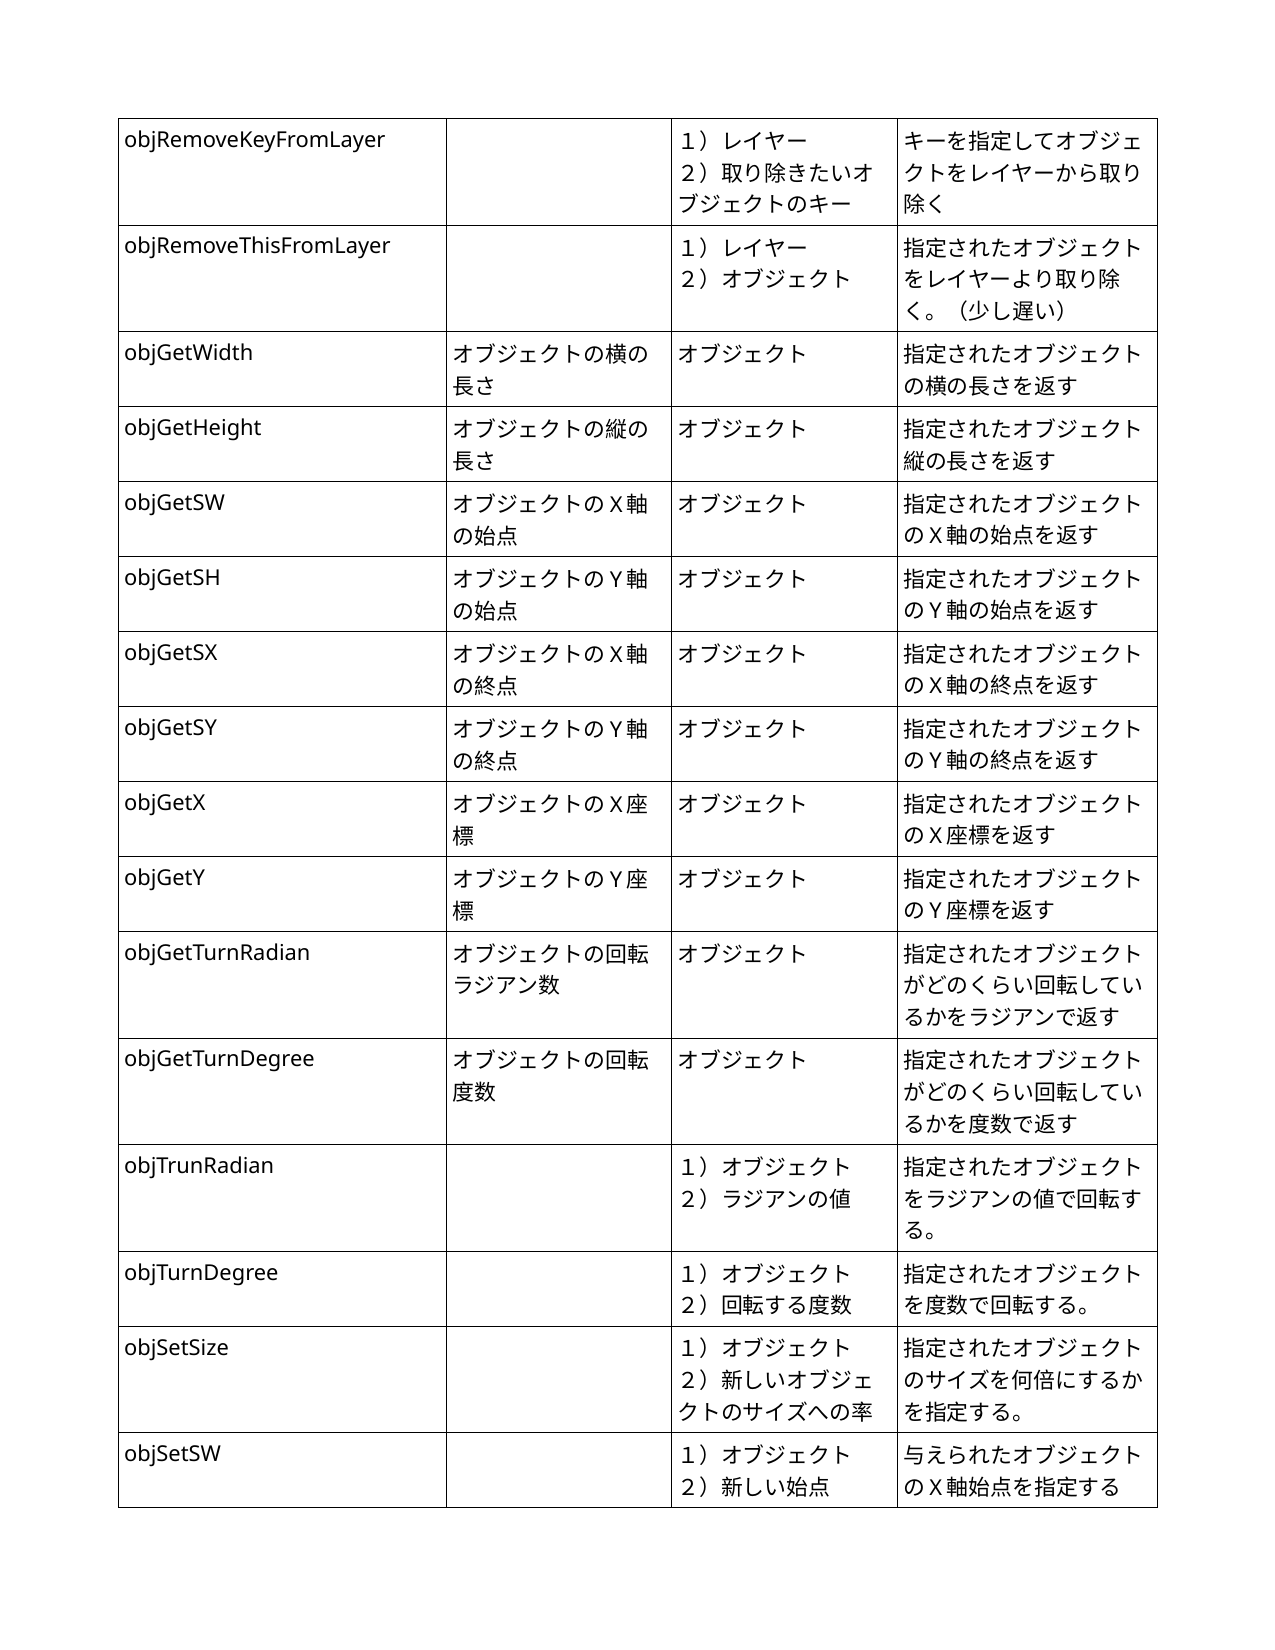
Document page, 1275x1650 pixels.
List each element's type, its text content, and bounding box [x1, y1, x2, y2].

table_cell オブジェクト [672, 857, 897, 931]
table_cell 指定されたオブジェクトのY軸の終点を返す [898, 707, 1157, 781]
table_cell objSetSW [119, 1433, 446, 1507]
table_cell １）レイヤー ２）オブジェクト [672, 226, 897, 331]
table_cell オブジェクト [672, 332, 897, 406]
table_cell objGetHeight [119, 407, 446, 481]
table_cell objTurnDegree [119, 1252, 446, 1326]
table_cell １）オブジェクト ２）回転する度数 [672, 1252, 897, 1326]
table_cell オブジェクトの横の長さ [447, 332, 671, 406]
table_cell objSetSize [119, 1327, 446, 1432]
table_cell オブジェクト [672, 932, 897, 1038]
table_cell 指定されたオブジェクトをレイヤーより取り除く。（少し遅い） [898, 226, 1157, 331]
table_cell [447, 1327, 671, 1432]
table_cell オブジェクトのX軸の終点 [447, 632, 671, 706]
table_cell オブジェクトのX軸の始点 [447, 482, 671, 556]
table_cell オブジェクトのX座標 [447, 782, 671, 856]
table_cell objGetTurnRadian [119, 932, 446, 1038]
table_cell オブジェクトの回転ラジアン数 [447, 932, 671, 1038]
table_cell 指定されたオブジェクトのY座標を返す [898, 857, 1157, 931]
table_cell 指定されたオブジェクトを度数で回転する。 [898, 1252, 1157, 1326]
table_cell オブジェクト [672, 707, 897, 781]
table_cell objRemoveThisFromLayer [119, 226, 446, 331]
table_cell 指定されたオブジェクトがどのくらい回転しているかをラジアンで返す [898, 932, 1157, 1038]
table_cell オブジェクト [672, 1039, 897, 1144]
table_cell objGetWidth [119, 332, 446, 406]
table_cell オブジェクトの縦の長さ [447, 407, 671, 481]
table_cell オブジェクト [672, 407, 897, 481]
table_cell 指定されたオブジェクトのX軸の終点を返す [898, 632, 1157, 706]
table_cell １）オブジェクト ２）新しい始点 [672, 1433, 897, 1507]
table_cell objGetY [119, 857, 446, 931]
table_cell objGetSW [119, 482, 446, 556]
table_cell オブジェクトのY座標 [447, 857, 671, 931]
table_cell オブジェクト [672, 782, 897, 856]
table_cell オブジェクトの回転度数 [447, 1039, 671, 1144]
table_cell オブジェクト [672, 632, 897, 706]
table_cell 与えられたオブジェクトのX軸始点を指定する [898, 1433, 1157, 1507]
table_cell 指定されたオブジェクトのサイズを何倍にするかを指定する。 [898, 1327, 1157, 1432]
table_cell １）レイヤー ２）取り除きたいオブジェクトのキー [672, 119, 897, 225]
table_cell 指定されたオブジェクト縦の長さを返す [898, 407, 1157, 481]
table_cell 指定されたオブジェクトのX軸の始点を返す [898, 482, 1157, 556]
table_cell 指定されたオブジェクトのX座標を返す [898, 782, 1157, 856]
table_cell [447, 1145, 671, 1251]
table_cell キーを指定してオブジェクトをレイヤーから取り除く [898, 119, 1157, 225]
table_cell [447, 1252, 671, 1326]
table_cell objTrunRadian [119, 1145, 446, 1251]
table_cell 指定されたオブジェクトのY軸の始点を返す [898, 557, 1157, 631]
table_cell 指定されたオブジェクトをラジアンの値で回転する。 [898, 1145, 1157, 1251]
table_cell 指定されたオブジェクトの横の長さを返す [898, 332, 1157, 406]
table_cell [447, 226, 671, 331]
table_cell １）オブジェクト ２）ラジアンの値 [672, 1145, 897, 1251]
table_cell objGetX [119, 782, 446, 856]
table_cell オブジェクト [672, 557, 897, 631]
table_cell [447, 119, 671, 225]
table_cell [447, 1433, 671, 1507]
table_cell objGetSY [119, 707, 446, 781]
table_cell objGetSH [119, 557, 446, 631]
table_cell objRemoveKeyFromLayer [119, 119, 446, 225]
table_cell objGetSX [119, 632, 446, 706]
table_cell オブジェクトのY軸の終点 [447, 707, 671, 781]
table_cell オブジェクトのY軸の始点 [447, 557, 671, 631]
table_cell 指定されたオブジェクトがどのくらい回転しているかを度数で返す [898, 1039, 1157, 1144]
table_cell １）オブジェクト ２）新しいオブジェクトのサイズへの率 [672, 1327, 897, 1432]
table_cell objGetTurnDegree [119, 1039, 446, 1144]
table_cell オブジェクト [672, 482, 897, 556]
